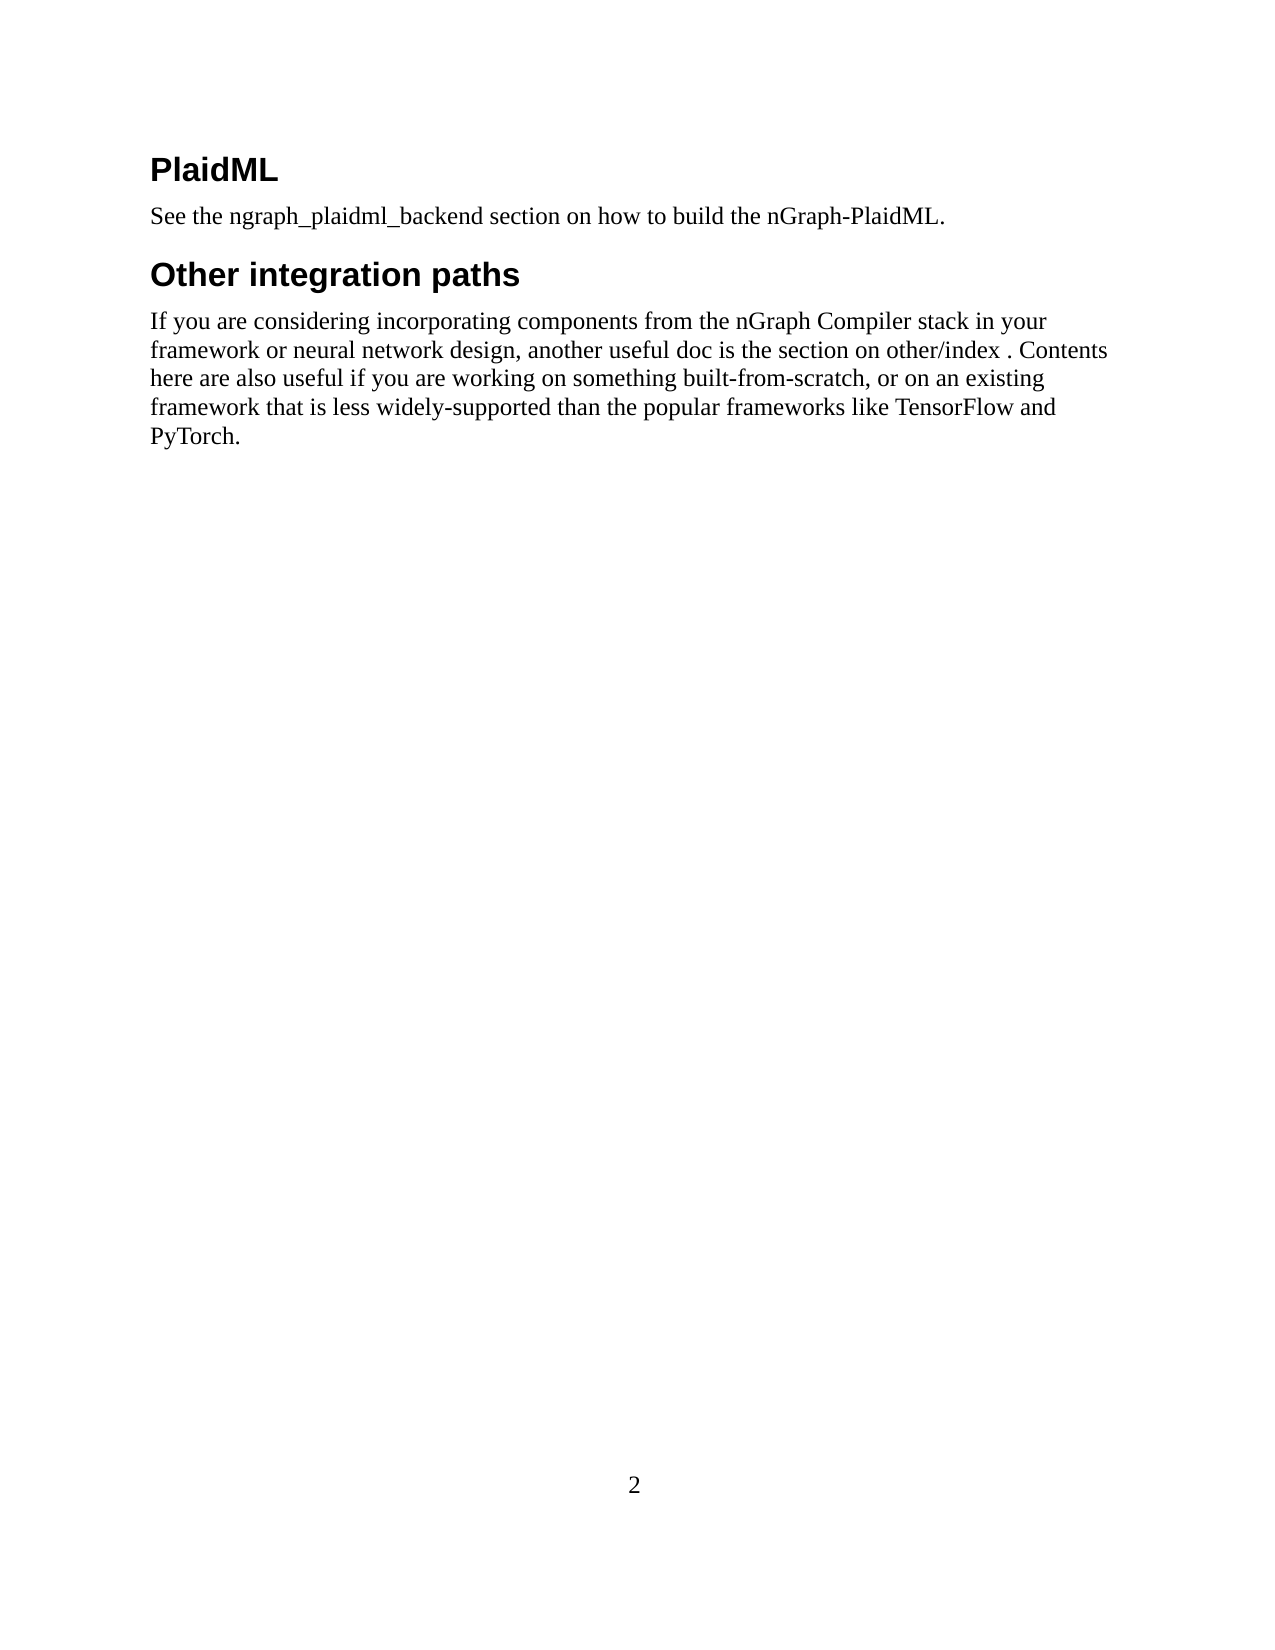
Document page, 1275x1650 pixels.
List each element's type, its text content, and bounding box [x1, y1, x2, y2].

text See the ngraph_plaidml_backend section on how to build the nGraph-PlaidML. [150, 201, 1125, 230]
text If you are considering incorporating components from the nGraph Compiler stack in your framework or neural network design, another useful doc is the section on other/index . Contents here are also useful if you are working on something built-from-scratch, or on an existing framework that is less widely-supported than the popular frameworks like TensorFlow and PyTorch. [150, 306, 1125, 450]
subtitle Other integration paths [150, 255, 1125, 293]
subtitle PlaidML [150, 150, 1125, 189]
